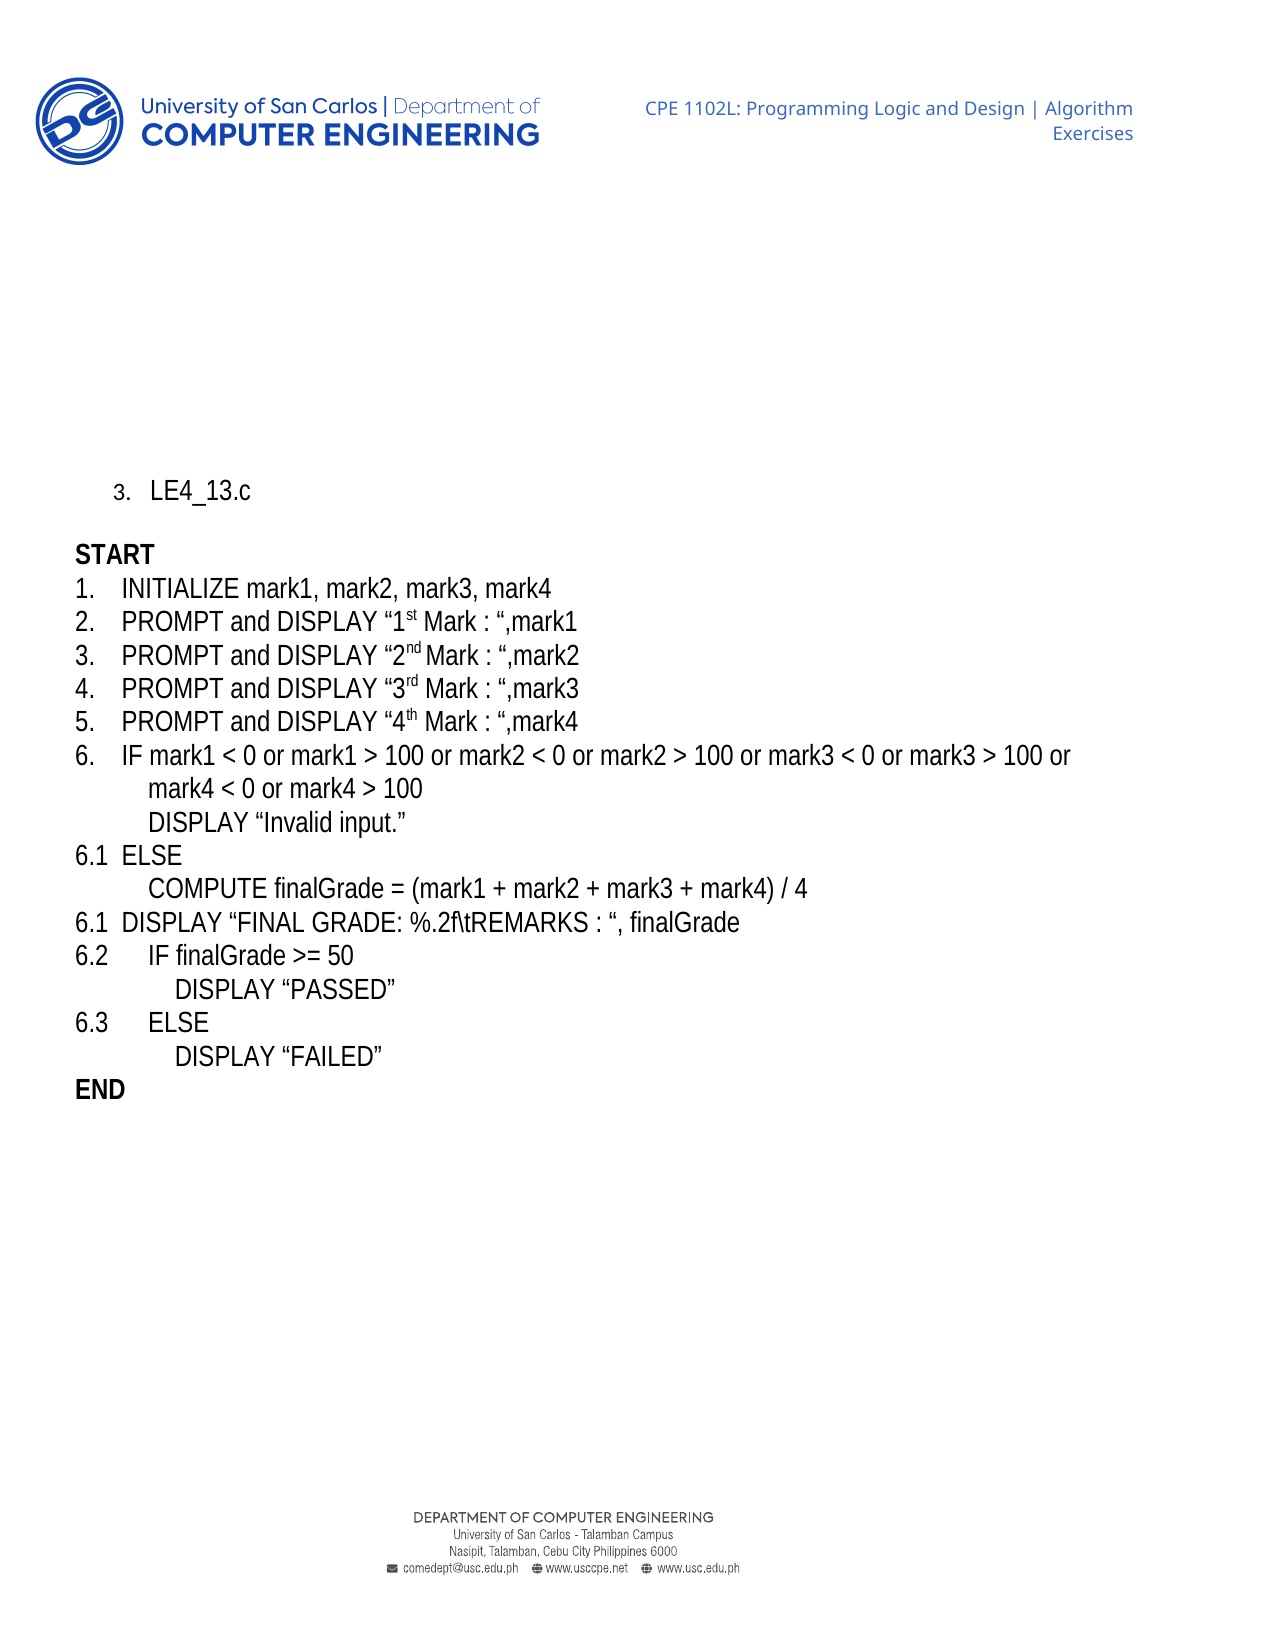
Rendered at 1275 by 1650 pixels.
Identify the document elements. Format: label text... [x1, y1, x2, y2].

text 1. INITIALIZE mark1, mark2, mark3, mark4 [75, 571, 1200, 604]
text 6.1 ELSE [75, 838, 1200, 872]
text DISPLAY “PASSED” [75, 972, 1200, 1005]
text 6.3 ELSE DISPLAY “FAILED” [75, 1005, 1200, 1072]
text 4. PROMPT and DISPLAY “3rd Mark : “,mark3 [75, 671, 1200, 704]
text END [75, 1072, 1200, 1106]
text 6. IF mark1 < 0 or mark1 > 100 or mark2 < 0 or mark2 > 100 or mark3 < 0 or mark3 > 100 or [75, 738, 1200, 771]
text COMPUTE finalGrade = (mark1 + mark2 + mark3 + mark4) / 4 [75, 872, 1200, 905]
text 3. PROMPT and DISPLAY “2nd Mark : “,mark2 [75, 638, 1200, 671]
text 2. PROMPT and DISPLAY “1st Mark : “,mark1 [75, 604, 1200, 638]
text mark4 < 0 or mark4 > 100 DISPLAY “Invalid input.” [75, 771, 1200, 838]
text START [75, 537, 1200, 571]
list LE4_13.c [112, 473, 1200, 507]
text 5. PROMPT and DISPLAY “4th Mark : “,mark4 [75, 704, 1200, 738]
text 6.2 IF finalGrade >= 50 [75, 938, 1200, 972]
text 6.1 DISPLAY “FINAL GRADE: %.2f\tREMARKS : “, finalGrade [75, 905, 1200, 938]
picture [33, 73, 546, 168]
